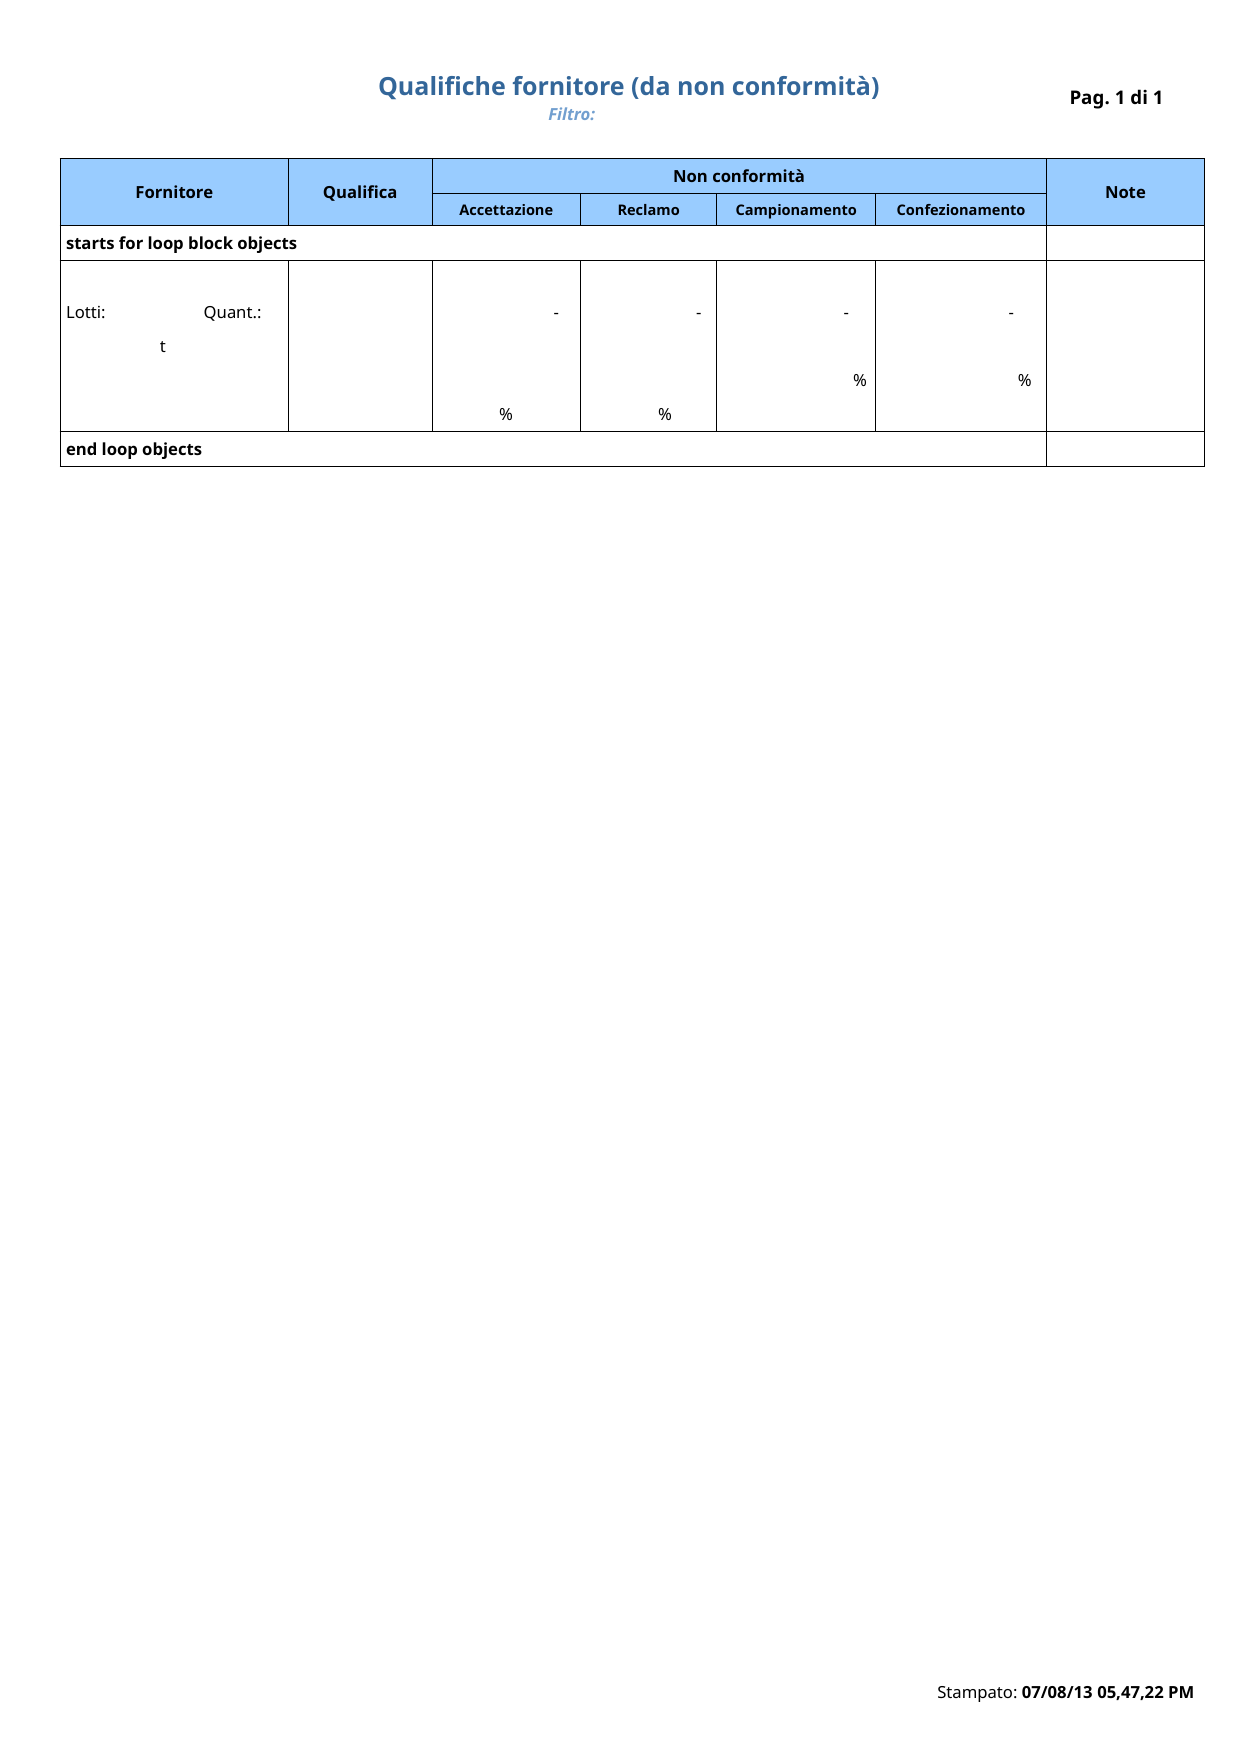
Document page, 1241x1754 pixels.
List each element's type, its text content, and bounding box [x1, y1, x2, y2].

table_cell <partner[16]> [1047, 261, 1204, 431]
table_header Note [1047, 159, 1204, 225]
table_cell <partner[15]> [289, 261, 432, 431]
text <setLang('it_IT')> [53, 136, 1198, 158]
table_header Non conformità [433, 159, 1046, 193]
table_cell Confezionamento [876, 194, 1046, 225]
table_cell <partner[8]> <partner[12]> - <"%3.2f" % partner[4] or 0.0>% [581, 261, 716, 431]
table_header Fornitore [61, 159, 288, 225]
table_cell Reclamo [581, 194, 716, 225]
table_cell <partner[9]> <partner[13]> - <"%3.2f" % partner[5] or 0.0>% [717, 261, 875, 431]
table_cell starts for loop block objects [61, 226, 1046, 260]
table_cell [1047, 226, 1204, 260]
table_cell [1047, 432, 1204, 466]
table_cell <partner[10]> <partner[14]> - <"%3.2f" % partner[6] or 0.0>% [876, 261, 1046, 431]
table_cell <partner[7]> <partner[11]> - <"%3.2f" % partner[3] or 0.0>% [433, 261, 580, 431]
table_header Qualifica [289, 159, 432, 225]
table_cell Accettazione [433, 194, 580, 225]
table_cell end loop objects [61, 432, 1046, 466]
table_cell Campionamento [717, 194, 875, 225]
table_cell <partner[0].name> Lotti: <partner[1]> Quant.: <partner[2]> t [61, 261, 288, 431]
